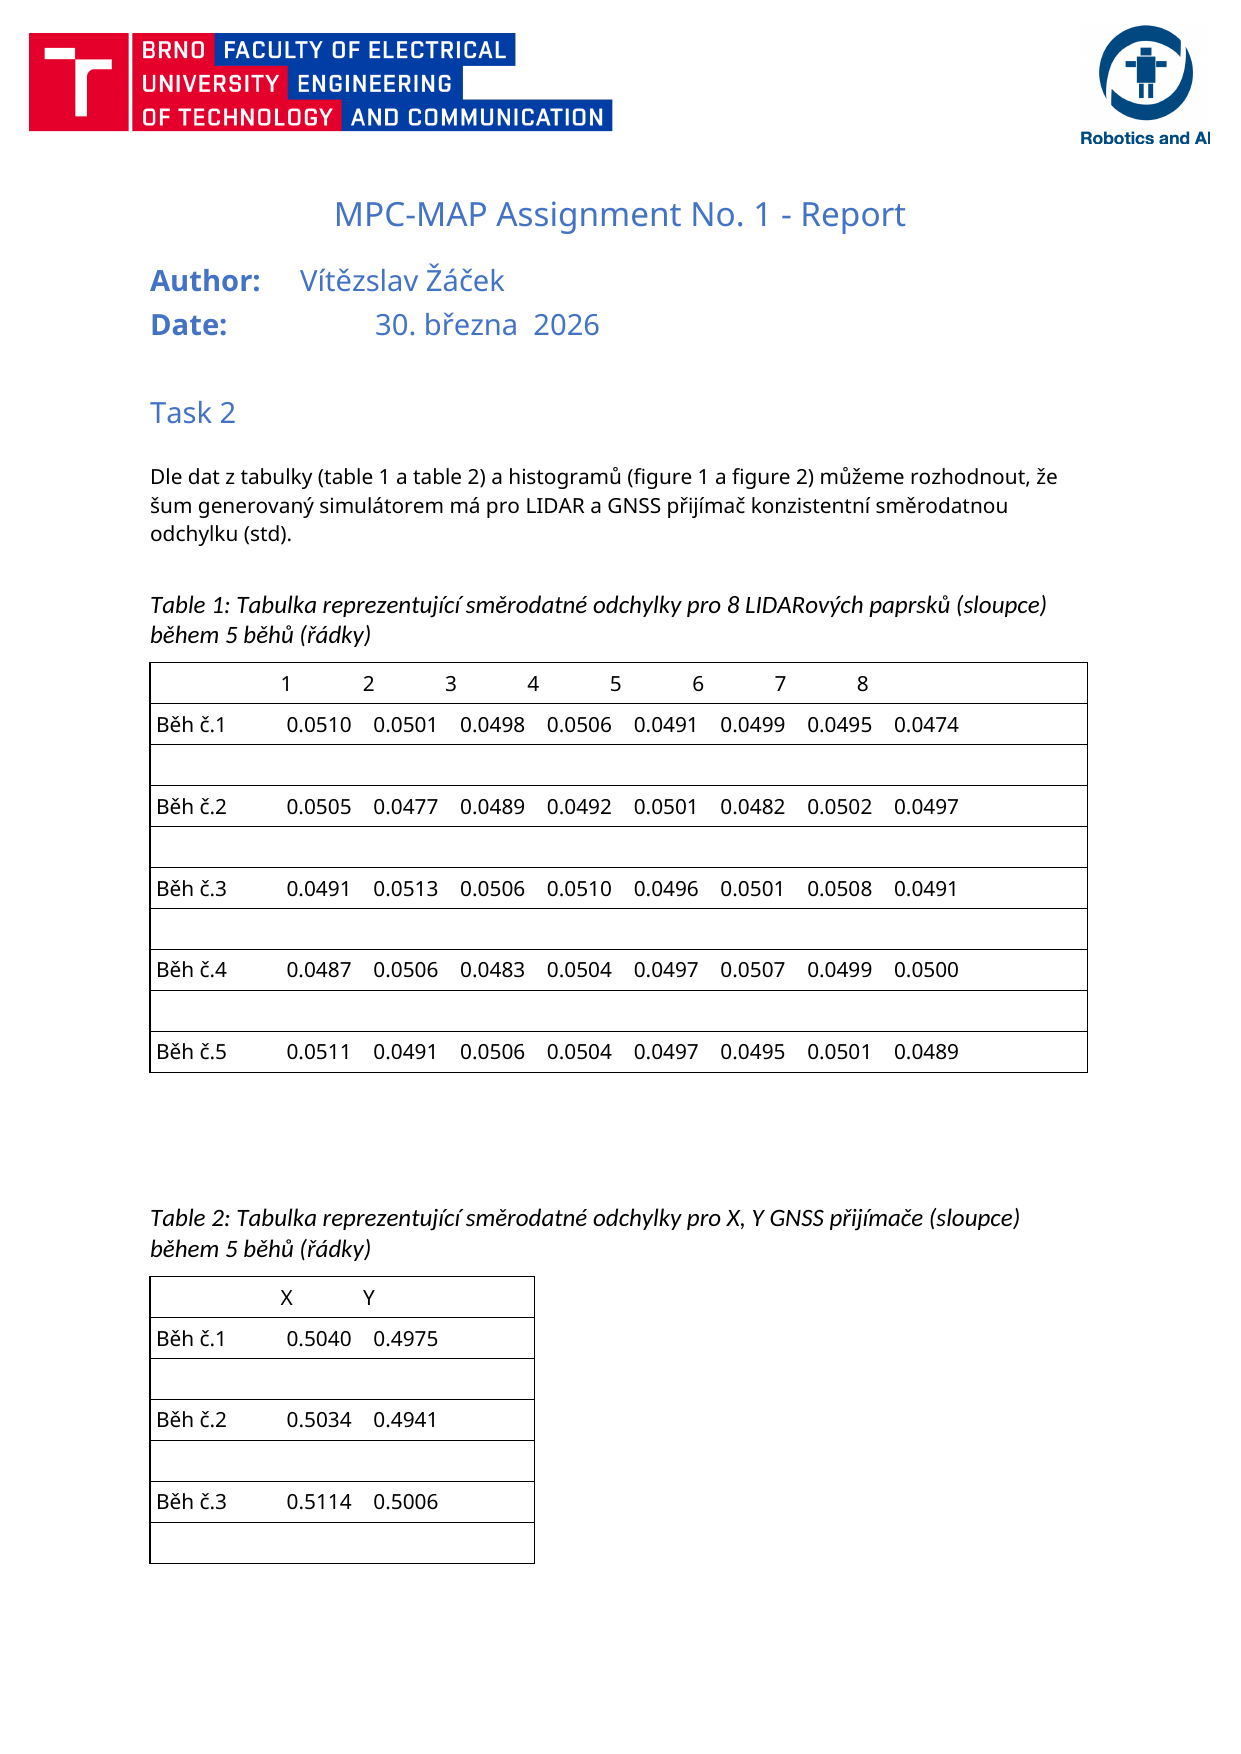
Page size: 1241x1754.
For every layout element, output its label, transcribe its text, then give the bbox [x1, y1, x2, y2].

table_cell [151, 1523, 534, 1562]
table_cell [151, 1441, 534, 1481]
picture [55, 33, 614, 133]
table_cell Běh č.2 0.0505 0.0477 0.0489 0.0492 0.0501 0.0482 0.0502 0.0497 [151, 786, 1087, 826]
table_cell Běh č.3 0.0491 0.0513 0.0506 0.0510 0.0496 0.0501 0.0508 0.0491 [151, 868, 1087, 908]
subtitle MPC-MAP Assignment No. 1 - Report [150, 190, 1090, 236]
table_cell Běh č.4 0.0487 0.0506 0.0483 0.0504 0.0497 0.0507 0.0499 0.0500 [151, 950, 1087, 990]
table_cell [151, 909, 1087, 949]
text Table 1: Tabulka reprezentující směrodatné odchylky pro 8 LIDARových paprsků (sloupce) během 5 běhů (řádky) [150, 589, 1090, 650]
text Dle dat z tabulky (table 1 a table 2) a histogramů (figure 1 a figure 2) můžeme rozhodnout, že šum generovaný simulátorem má pro LIDAR a GNSS přijímač konzistentní směrodatnou odchylku (std). [150, 462, 1090, 548]
table_cell [151, 745, 1087, 785]
table_cell Běh č.1 0.5040 0.4975 [151, 1318, 534, 1358]
subtitle Task 2 [150, 392, 1090, 432]
table_cell [151, 991, 1087, 1031]
table_header X Y [151, 1277, 534, 1317]
subtitle Author: Vítězslav Žáček [150, 261, 1090, 300]
picture [1078, 23, 1210, 144]
table_cell Běh č.5 0.0511 0.0491 0.0506 0.0504 0.0497 0.0495 0.0501 0.0489 [151, 1032, 1087, 1072]
subtitle Date: 30. března 2026 [150, 304, 1090, 344]
table_cell Běh č.2 0.5034 0.4941 [151, 1400, 534, 1440]
table_cell Běh č.3 0.5114 0.5006 [151, 1482, 534, 1522]
text Table 2: Tabulka reprezentující směrodatné odchylky pro X, Y GNSS přijímače (sloupce) během 5 běhů (řádky) [150, 1202, 1090, 1263]
table_cell [151, 1359, 534, 1399]
table_header 1 2 3 4 5 6 7 8 [151, 663, 1087, 703]
table_cell Běh č.1 0.0510 0.0501 0.0498 0.0506 0.0491 0.0499 0.0495 0.0474 [151, 704, 1087, 744]
table_cell [151, 827, 1087, 867]
